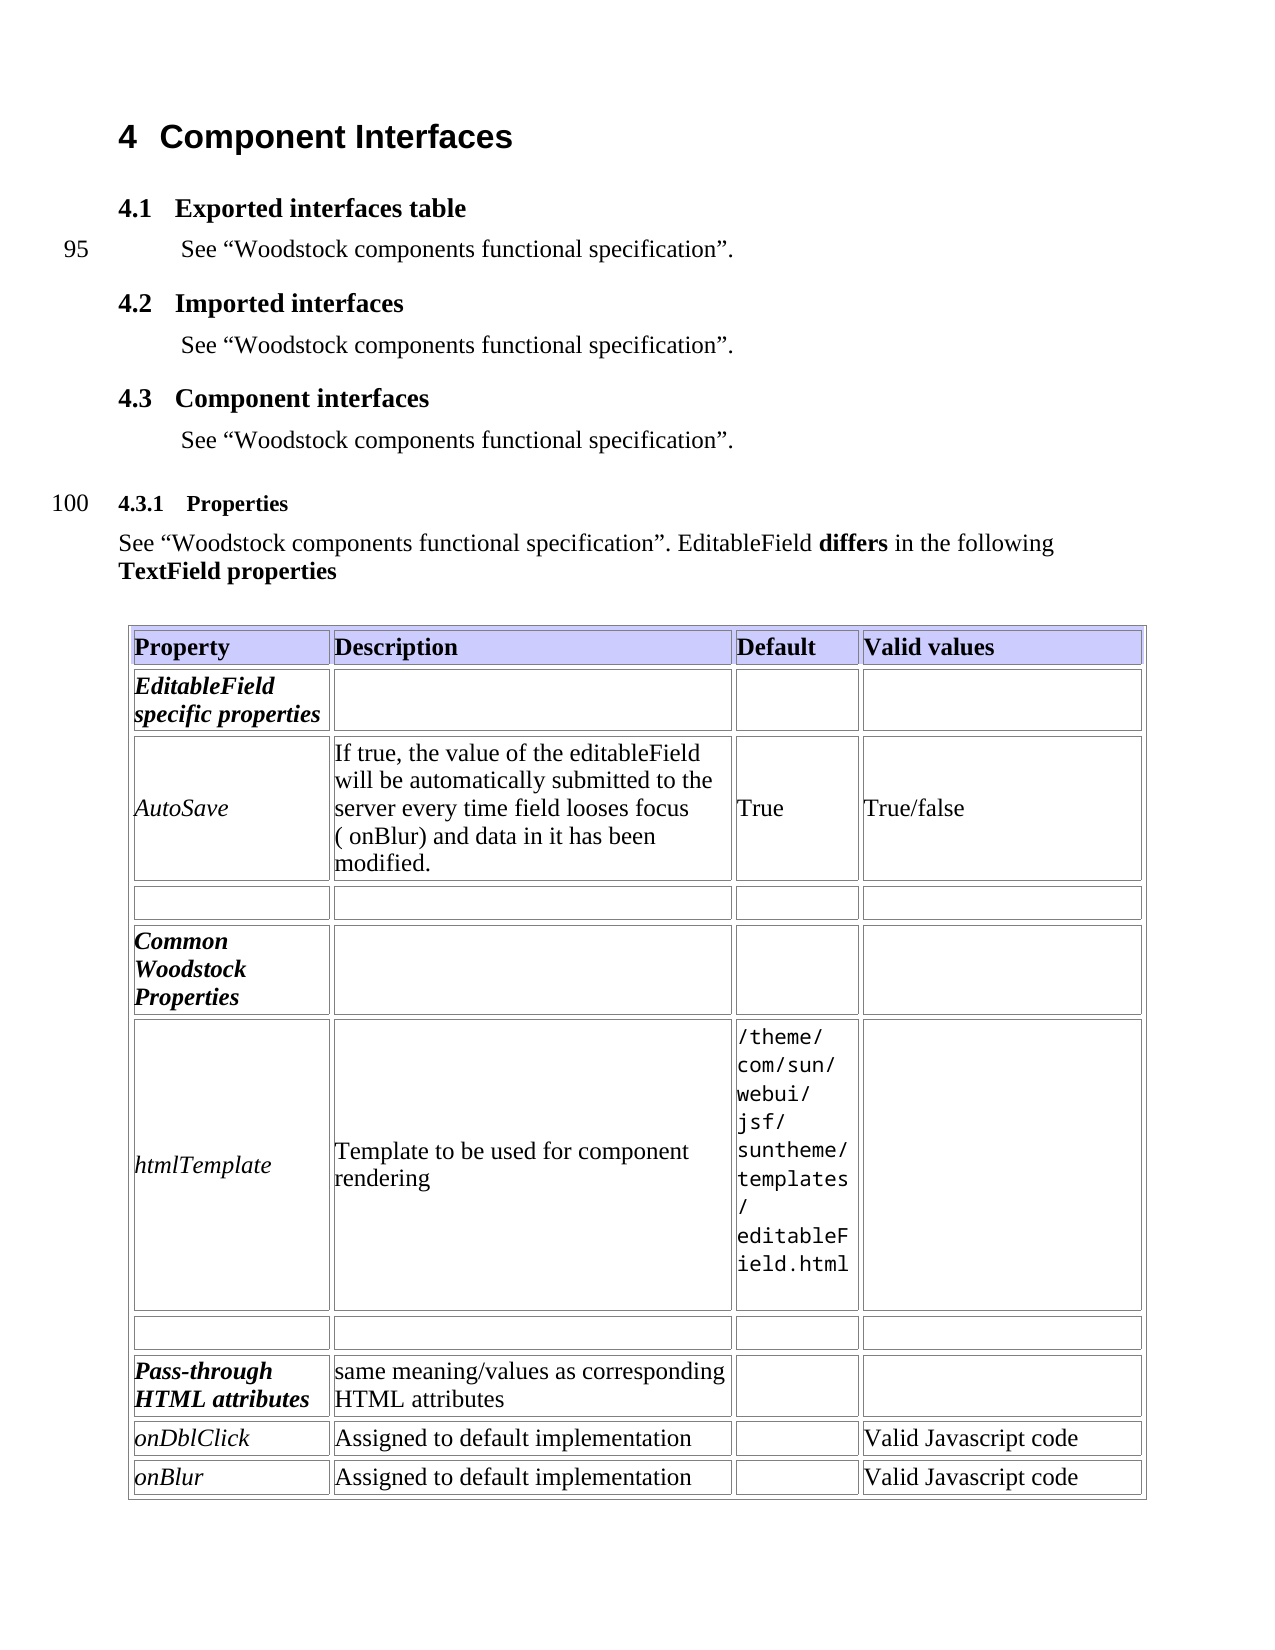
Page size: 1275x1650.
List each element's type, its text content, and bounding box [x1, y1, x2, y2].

table_cell [335, 670, 731, 730]
table_cell [737, 1356, 858, 1416]
table_cell [860, 919, 1144, 1013]
table_cell If true, the value of the editableField will be automatically submitted to the server every time field looses focus ( onBlur) and data in it has been modified. [331, 730, 734, 880]
table_cell [864, 1317, 1141, 1349]
table_cell [737, 1422, 858, 1455]
table_cell [864, 926, 1141, 1013]
table_cell Common Woodstock Properties [131, 919, 331, 1013]
table_cell True [734, 730, 860, 880]
table_cell same meaning/values as corresponding HTML attributes [331, 1349, 734, 1416]
table_header Description [331, 626, 734, 664]
text See “Woodstock components functional specification”. [181, 236, 1157, 263]
table_cell [135, 887, 329, 919]
text See “Woodstock components functional specification”. [181, 331, 1157, 358]
table_cell [737, 926, 858, 1013]
table_cell [734, 664, 860, 730]
table_cell onDblClick [131, 1416, 331, 1455]
table_cell [864, 887, 1141, 919]
table_cell [737, 1317, 858, 1349]
text See “Woodstock components functional specification”. EditableField differs in the following TextField properties [118, 529, 1157, 584]
subtitle Component interfaces [118, 383, 1157, 413]
table_cell [860, 1014, 1144, 1310]
table_cell [734, 1416, 860, 1455]
table_cell [860, 1310, 1144, 1349]
table_cell Template to be used for component rendering [331, 1014, 734, 1310]
table_header Valid values [860, 626, 1144, 664]
table_cell [131, 1310, 331, 1349]
table_header Property [131, 626, 331, 664]
table_header Default [734, 626, 860, 664]
table_cell [860, 880, 1144, 919]
table_cell [860, 1349, 1144, 1416]
subtitle Imported interfaces [118, 288, 1157, 318]
table_cell htmlTemplate [131, 1014, 331, 1310]
table_cell Pass-through HTML attributes [131, 1349, 331, 1416]
text See “Woodstock components functional specification”. [181, 426, 1157, 454]
table_cell /theme/com/sun/webui/jsf/suntheme/templates/editableField.html [734, 1014, 860, 1310]
table_cell [335, 887, 731, 919]
table_cell Valid Javascript code [860, 1455, 1144, 1494]
table_cell [734, 1349, 860, 1416]
table_cell EditableField specific properties [131, 664, 331, 730]
table_cell [864, 1356, 1141, 1416]
table_cell AutoSave [131, 730, 331, 880]
table_cell Assigned to default implementation [331, 1455, 734, 1494]
table_cell [734, 919, 860, 1013]
table_cell [864, 1020, 1141, 1310]
table_cell [135, 1317, 329, 1349]
table_cell onBlur [131, 1455, 331, 1494]
table_cell [331, 880, 734, 919]
table_cell [335, 926, 731, 1013]
table_cell Valid Javascript code [860, 1416, 1144, 1455]
table_cell [734, 880, 860, 919]
subtitle Exported interfaces table [118, 193, 1157, 223]
table_cell [335, 1317, 731, 1349]
table_cell [131, 880, 331, 919]
table_cell [331, 664, 734, 730]
table_cell [864, 670, 1141, 730]
table_cell [331, 1310, 734, 1349]
table_cell Assigned to default implementation [331, 1416, 734, 1455]
table_cell [331, 919, 734, 1013]
table_cell [734, 1310, 860, 1349]
table_cell [737, 670, 858, 730]
table_cell True/false [860, 730, 1144, 880]
subtitle Component Interfaces [118, 118, 1157, 156]
table_cell [737, 887, 858, 919]
table_cell [860, 664, 1144, 730]
subtitle Properties [118, 491, 1157, 517]
table_cell [734, 1455, 860, 1494]
table_cell [737, 1461, 858, 1494]
